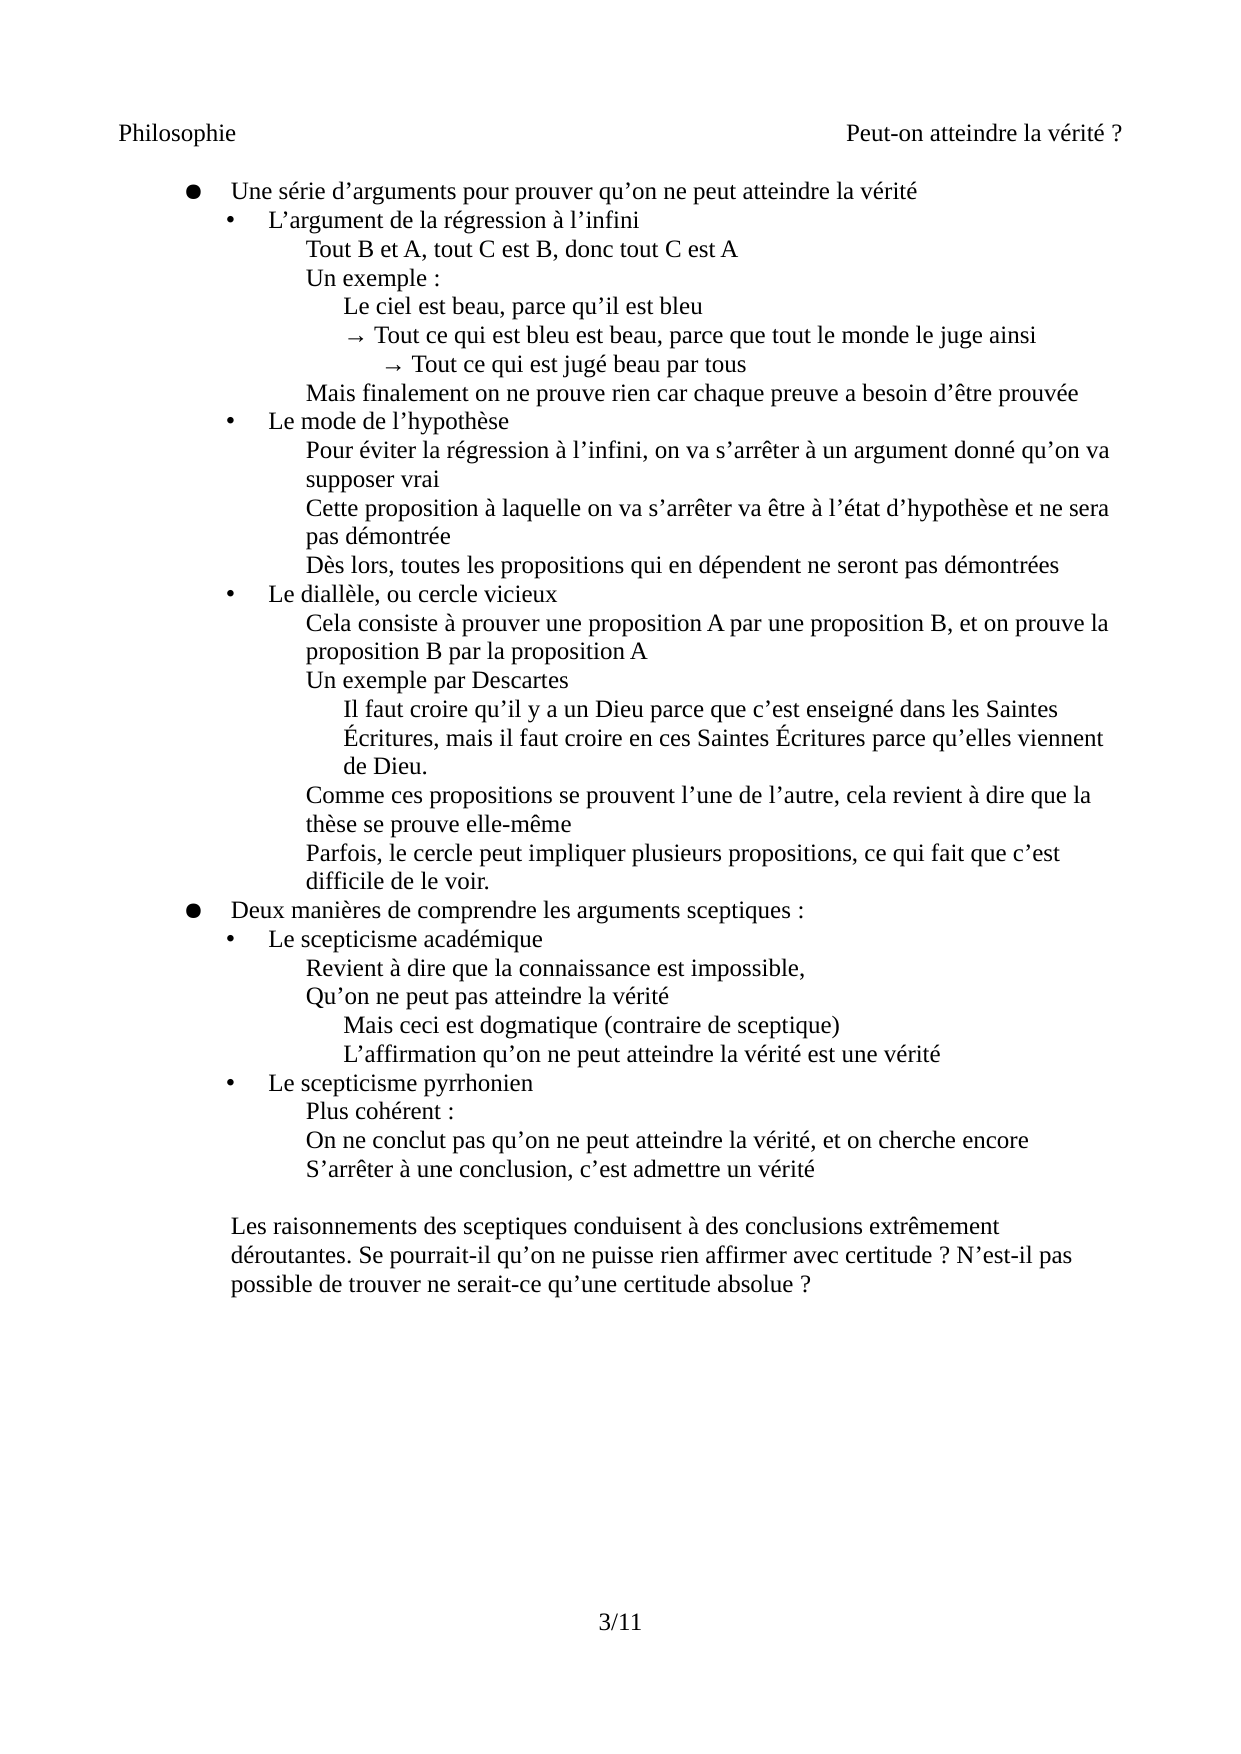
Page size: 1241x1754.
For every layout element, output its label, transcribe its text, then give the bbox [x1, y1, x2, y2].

list Un exemple par Descartes [268, 665, 1122, 694]
list Qu’on ne peut pas atteindre la vérité [268, 981, 1122, 1010]
list On ne conclut pas qu’on ne peut atteindre la vérité, et on cherche encore [268, 1125, 1122, 1154]
list Pour éviter la régression à l’infini, on va s’arrêter à un argument donné qu’on va supposer vrai [268, 435, 1122, 493]
list Il faut croire qu’il y a un Dieu parce que c’est enseigné dans les Saintes Écritures, mais il faut croire en ces Saintes Écritures parce qu’elles viennent de Dieu. [306, 694, 1122, 780]
list Le ciel est beau, parce qu’il est bleu [306, 291, 1122, 320]
list S’arrêter à une conclusion, c’est admettre un vérité [268, 1154, 1122, 1183]
list Parfois, le cercle peut impliquer plusieurs propositions, ce qui fait que c’est difficile de le voir. [268, 838, 1122, 895]
list Cela consiste à prouver une proposition A par une proposition B, et on prouve la proposition B par la proposition A [268, 608, 1122, 665]
list Revient à dire que la connaissance est impossible, [268, 953, 1122, 981]
list Les raisonnements des sceptiques conduisent à des conclusions extrêmement déroutantes. Se pourrait-il qu’on ne puisse rien affirmer avec certitude ? N’est-il pas possible de trouver ne serait-ce qu’une certitude absolue ? [193, 1211, 1122, 1298]
list L’affirmation qu’on ne peut atteindre la vérité est une vérité [306, 1039, 1122, 1068]
list Le mode de l’hypothèse [231, 406, 1122, 435]
list Tout B et A, tout C est B, donc tout C est A [268, 234, 1122, 263]
list Le scepticisme pyrrhonien [231, 1068, 1122, 1096]
list Un exemple : [268, 263, 1122, 291]
list → Tout ce qui est jugé beau par tous [343, 349, 1122, 378]
list Dès lors, toutes les propositions qui en dépendent ne seront pas démontrées [268, 550, 1122, 579]
list Cette proposition à laquelle on va s’arrêter va être à l’état d’hypothèse et ne sera pas démontrée [268, 493, 1122, 550]
list Mais finalement on ne prouve rien car chaque preuve a besoin d’être prouvée [268, 378, 1122, 406]
list → Tout ce qui est bleu est beau, parce que tout le monde le juge ainsi [306, 320, 1122, 349]
list Le scepticisme académique [231, 924, 1122, 953]
list Le diallèle, ou cercle vicieux [231, 579, 1122, 608]
list Plus cohérent : [268, 1096, 1122, 1125]
list Comme ces propositions se prouvent l’une de l’autre, cela revient à dire que la thèse se prouve elle-même [268, 780, 1122, 838]
list Une série d’arguments pour prouver qu’on ne peut atteindre la vérité [193, 176, 1122, 205]
list L’argument de la régression à l’infini [231, 205, 1122, 234]
list Mais ceci est dogmatique (contraire de sceptique) [306, 1010, 1122, 1039]
list Deux manières de comprendre les arguments sceptiques : [193, 895, 1122, 924]
